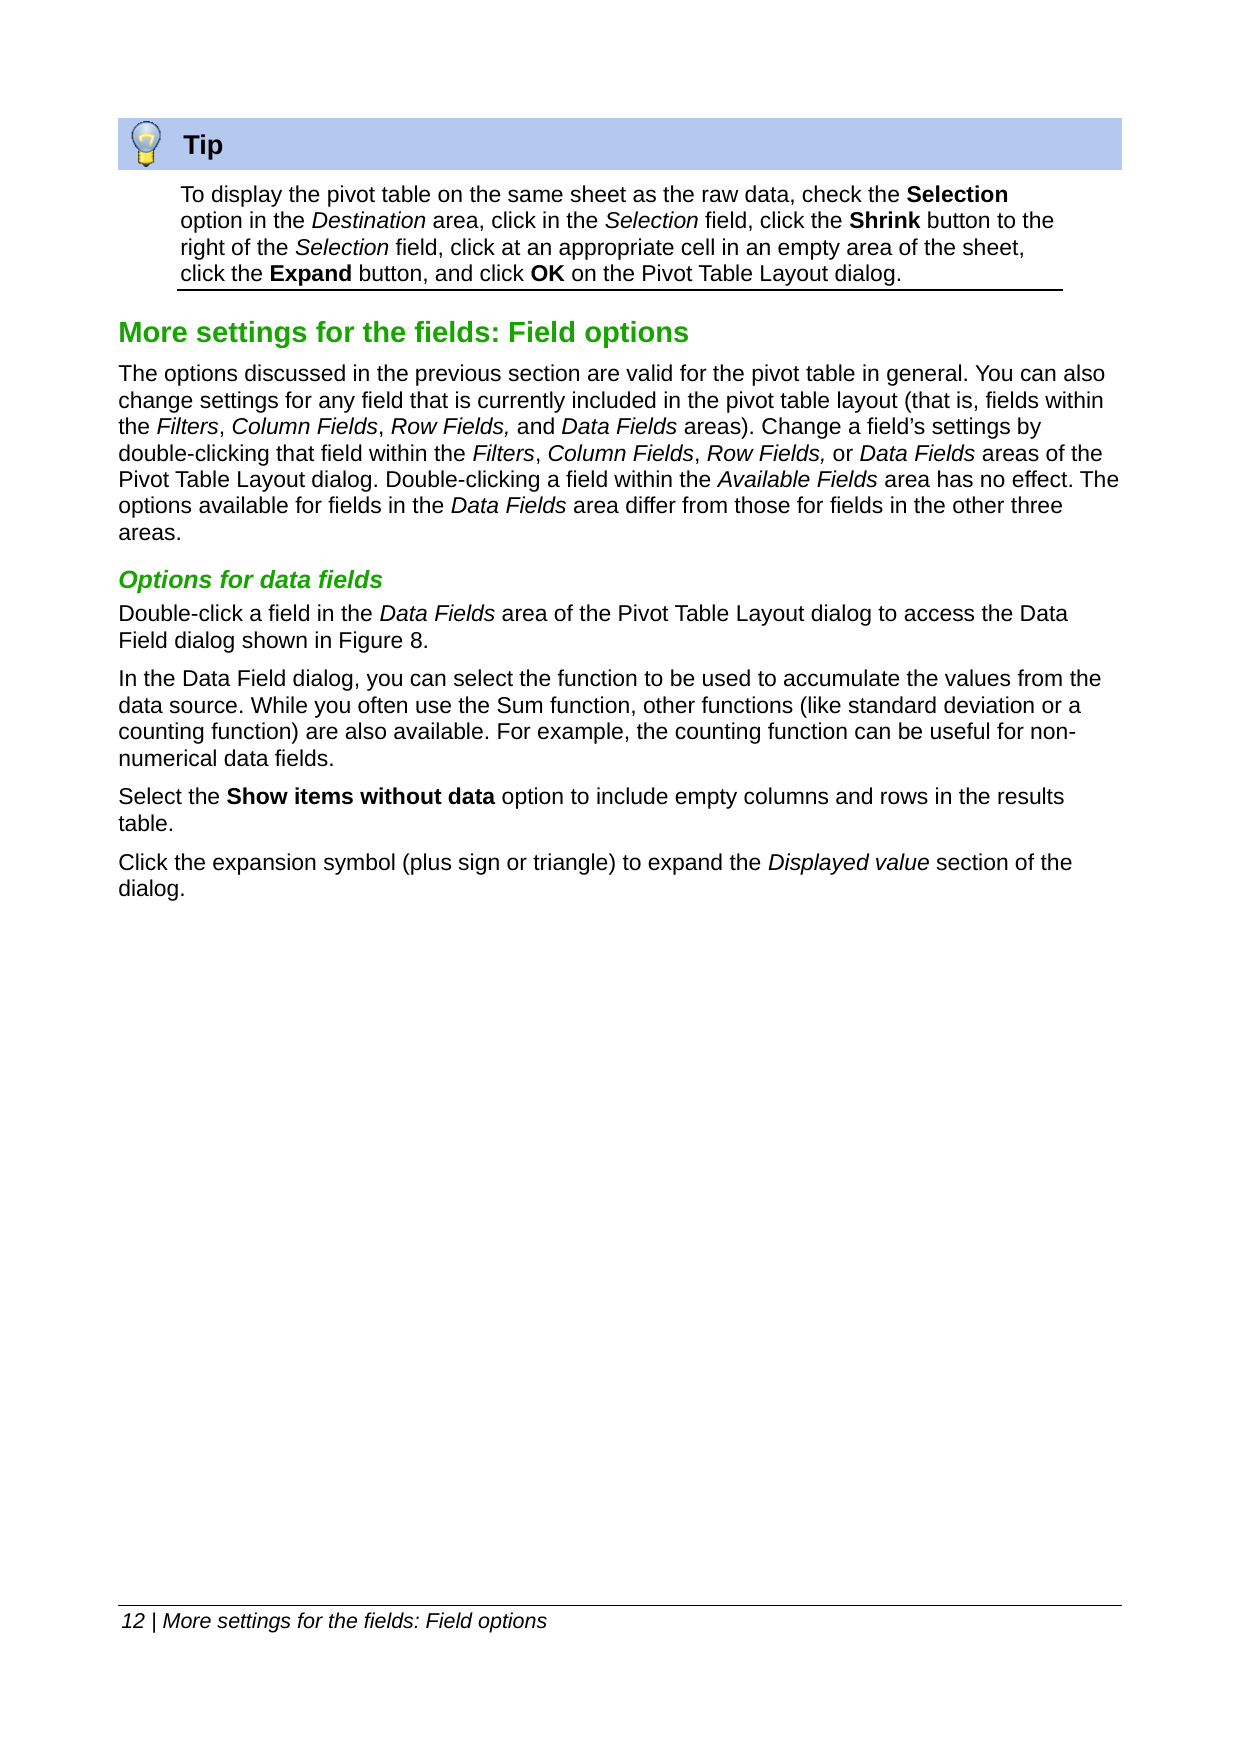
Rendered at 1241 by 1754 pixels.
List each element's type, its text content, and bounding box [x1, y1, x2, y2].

text Double-click a field in the Data Fields area of the Pivot Table Layout dialog to access the Data Field dialog shown in Figure 8. [118, 600, 1122, 653]
text Click the expansion symbol (plus sign or triangle) to expand the Displayed value section of the dialog. [118, 848, 1122, 901]
text The options discussed in the previous section are valid for the pivot table in general. You can also change settings for any field that is currently included in the pivot table layout (that is, fields within the Filters, Column Fields, Row Fields, and Data Fields areas). Change a field’s settings by double-clicking that field within the Filters, Column Fields, Row Fields, or Data Fields areas of the Pivot Table Layout dialog. Double-clicking a field within the Available Fields area has no effect. The options available for fields in the Data Fields area differ from those for fields in the other three areas. [118, 360, 1122, 545]
text In the Data Field dialog, you can select the function to be used to accumulate the values from the data source. While you often use the Sum function, other functions (like standard deviation or a counting function) are also available. For example, the counting function can be useful for non-numerical data fields. [118, 665, 1122, 771]
subtitle Options for data fields [118, 566, 1122, 594]
text To display the pivot table on the same sheet as the raw data, check the Selection option in the Destination area, click in the Selection field, click the Shrink button to the right of the Selection field, click at an appropriate cell in an empty area of the sheet, click the Expand button, and click OK on the Pivot Table Layout dialog. [177, 178, 1063, 289]
text Select the Show items without data option to include empty columns and rows in the results table. [118, 783, 1122, 836]
picture [119, 119, 170, 170]
subtitle Tip [118, 118, 1122, 170]
subtitle More settings for the fields: Field options [118, 315, 1122, 349]
